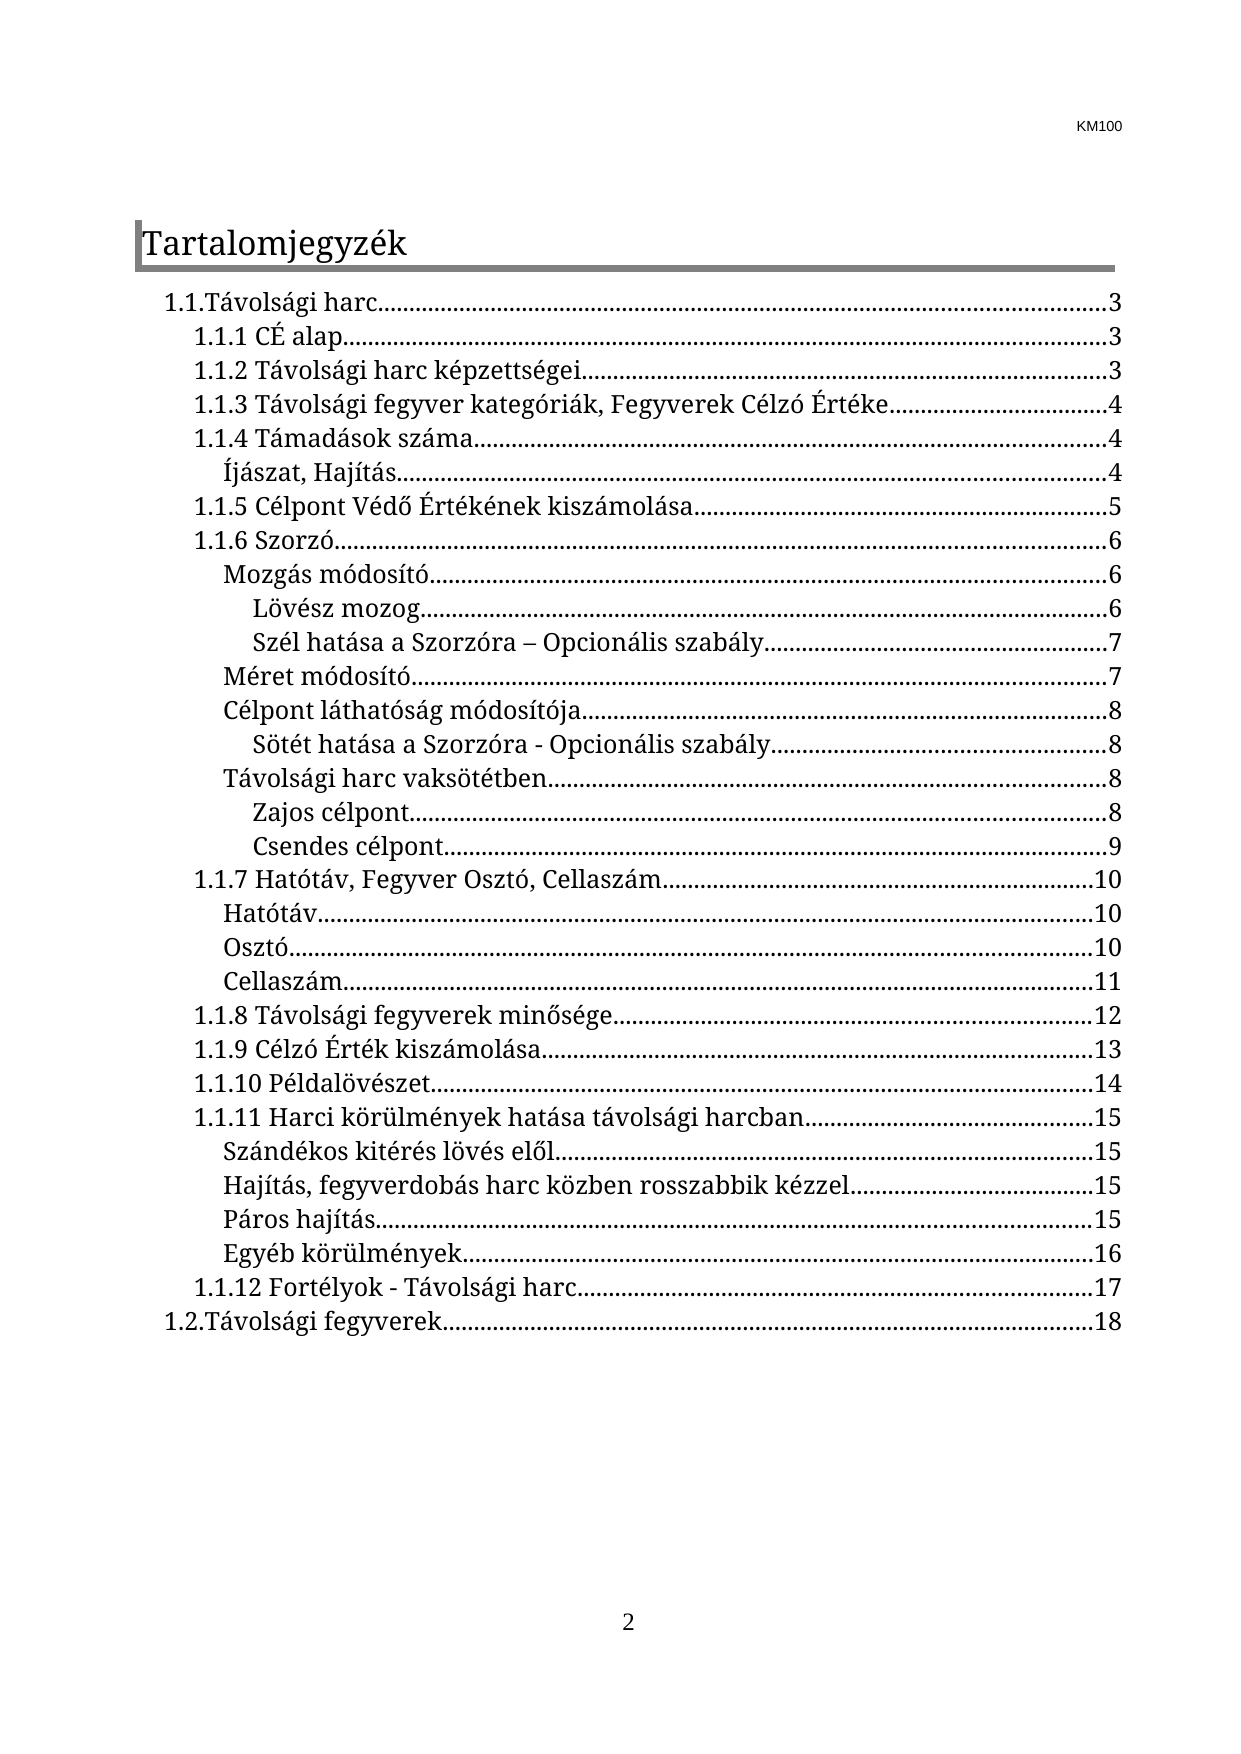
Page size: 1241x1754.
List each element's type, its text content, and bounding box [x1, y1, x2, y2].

text 1.1.7 Hatótáv, Fegyver Osztó, Cellaszám 10 [193, 862, 1122, 896]
text Cellaszám 11 [223, 964, 1122, 998]
text Páros hajítás 15 [223, 1202, 1122, 1236]
text Hatótáv 10 [223, 896, 1122, 930]
text Sötét hatása a Szorzóra - Opcionális szabály 8 [252, 726, 1122, 760]
text Zajos célpont 8 [252, 794, 1122, 828]
text Osztó 10 [223, 930, 1122, 964]
text Lövész mozog 6 [252, 591, 1122, 624]
text 1.1.3 Távolsági fegyver kategóriák, Fegyverek Célzó Értéke 4 [193, 387, 1122, 421]
text Hajítás, fegyverdobás harc közben rosszabbik kézzel 15 [223, 1168, 1122, 1202]
text 1.1.4 Támadások száma 4 [193, 421, 1122, 455]
text 1.1.5 Célpont Védő Értékének kiszámolása 5 [193, 489, 1122, 523]
text 1.1.10 Példalövészet 14 [193, 1066, 1122, 1100]
text 1.1.8 Távolsági fegyverek minősége 12 [193, 998, 1122, 1032]
text 1.1.12 Fortélyok - Távolsági harc 17 [193, 1270, 1122, 1304]
subtitle Tartalomjegyzék [142, 220, 1122, 265]
text Mozgás módosító 6 [223, 557, 1122, 591]
text Egyéb körülmények 16 [223, 1236, 1122, 1270]
text Íjászat, Hajítás 4 [223, 455, 1122, 489]
text 1.1.11 Harci körülmények hatása távolsági harcban 15 [193, 1100, 1122, 1134]
text 1.1.Távolsági harc 3 [164, 285, 1122, 319]
text Célpont láthatóság módosítója 8 [223, 692, 1122, 726]
text 1.2.Távolsági fegyverek 18 [164, 1304, 1122, 1338]
text Szándékos kitérés lövés elől 15 [223, 1134, 1122, 1168]
text 1.1.6 Szorzó 6 [193, 523, 1122, 557]
text Távolsági harc vaksötétben 8 [223, 760, 1122, 794]
text Csendes célpont 9 [252, 828, 1122, 862]
text Méret módosító 7 [223, 658, 1122, 692]
text 1.1.2 Távolsági harc képzettségei 3 [193, 353, 1122, 387]
text 1.1.1 CÉ alap 3 [193, 319, 1122, 353]
text Szél hatása a Szorzóra – Opcionális szabály 7 [252, 624, 1122, 658]
text 1.1.9 Célzó Érték kiszámolása 13 [193, 1032, 1122, 1066]
